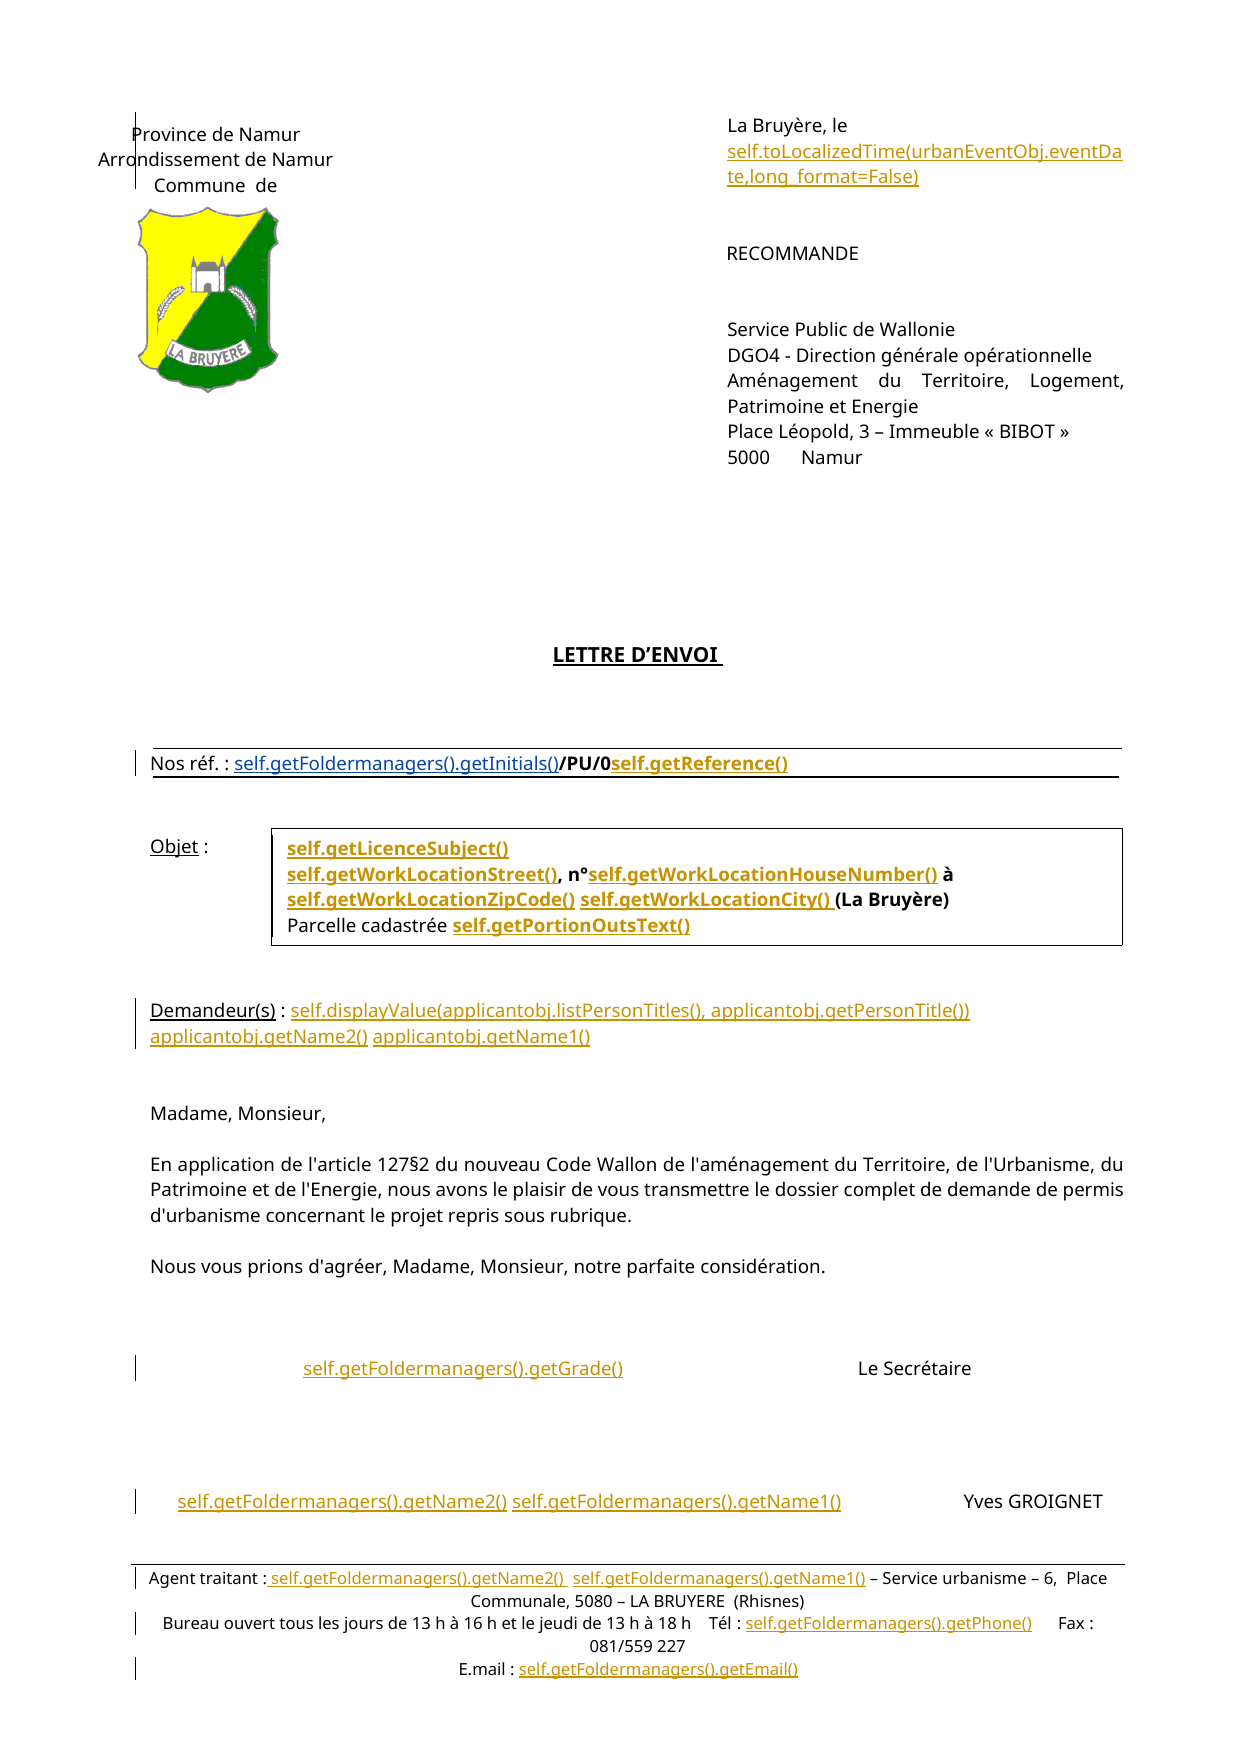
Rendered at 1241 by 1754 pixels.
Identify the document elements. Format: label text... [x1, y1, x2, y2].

text DGO4 - Direction générale opérationnelle [727, 342, 1125, 368]
text Aménagement du Territoire, Logement, Patrimoine et Energie [727, 368, 1125, 419]
text 5000 Namur [727, 444, 1125, 470]
text Demandeur(s) : self.displayValue(applicantobj.listPersonTitles(), applicantobj.getPersonTitle()) applicantobj.getName2() applicantobj.getName1() [150, 998, 1125, 1049]
text self.getWorkLocationStreet(), n°self.getWorkLocationHouseNumber() à self.getWorkLocationZipCode() self.getWorkLocationCity() (La Bruyère) [287, 861, 1107, 912]
text self.getLicenceSubject() [287, 835, 1107, 861]
text Place Léopold, 3 – Immeuble « BIBOT » [727, 419, 1125, 444]
text En application de l'article 127§2 du nouveau Code Wallon de l'aménagement du Territoire, de l'Urbanisme, du Patrimoine et de l'Energie, nous avons le plaisir de vous transmettre le dossier complet de demande de permis d'urbanisme concernant le projet repris sous rubrique. [150, 1151, 1125, 1227]
text Nos réf. : self.getFoldermanagers().getInitials()/PU/0self.getReference() [150, 750, 1125, 776]
text La Bruyère, le self.toLocalizedTime(urbanEventObj.eventDate,long_format=False) [727, 112, 1125, 189]
text Objet : [150, 833, 271, 858]
text Nous vous prions d'agréer, Madame, Monsieur, notre parfaite considération. [150, 1253, 1125, 1278]
picture [131, 200, 284, 399]
text LETTRE D’ENVOI [150, 640, 1125, 669]
text Service Public de Wallonie [727, 317, 1125, 342]
text self.getFoldermanagers().getGrade() Le Secrétaire [150, 1355, 1125, 1381]
text Madame, Monsieur, [150, 1100, 1125, 1125]
text Parcelle cadastrée self.getPortionOutsText() [287, 912, 1107, 937]
text RECOMMANDE [581, 240, 1125, 266]
text self.getFoldermanagers().getName2() self.getFoldermanagers().getName1() Yves GROIGNET [150, 1488, 1125, 1514]
